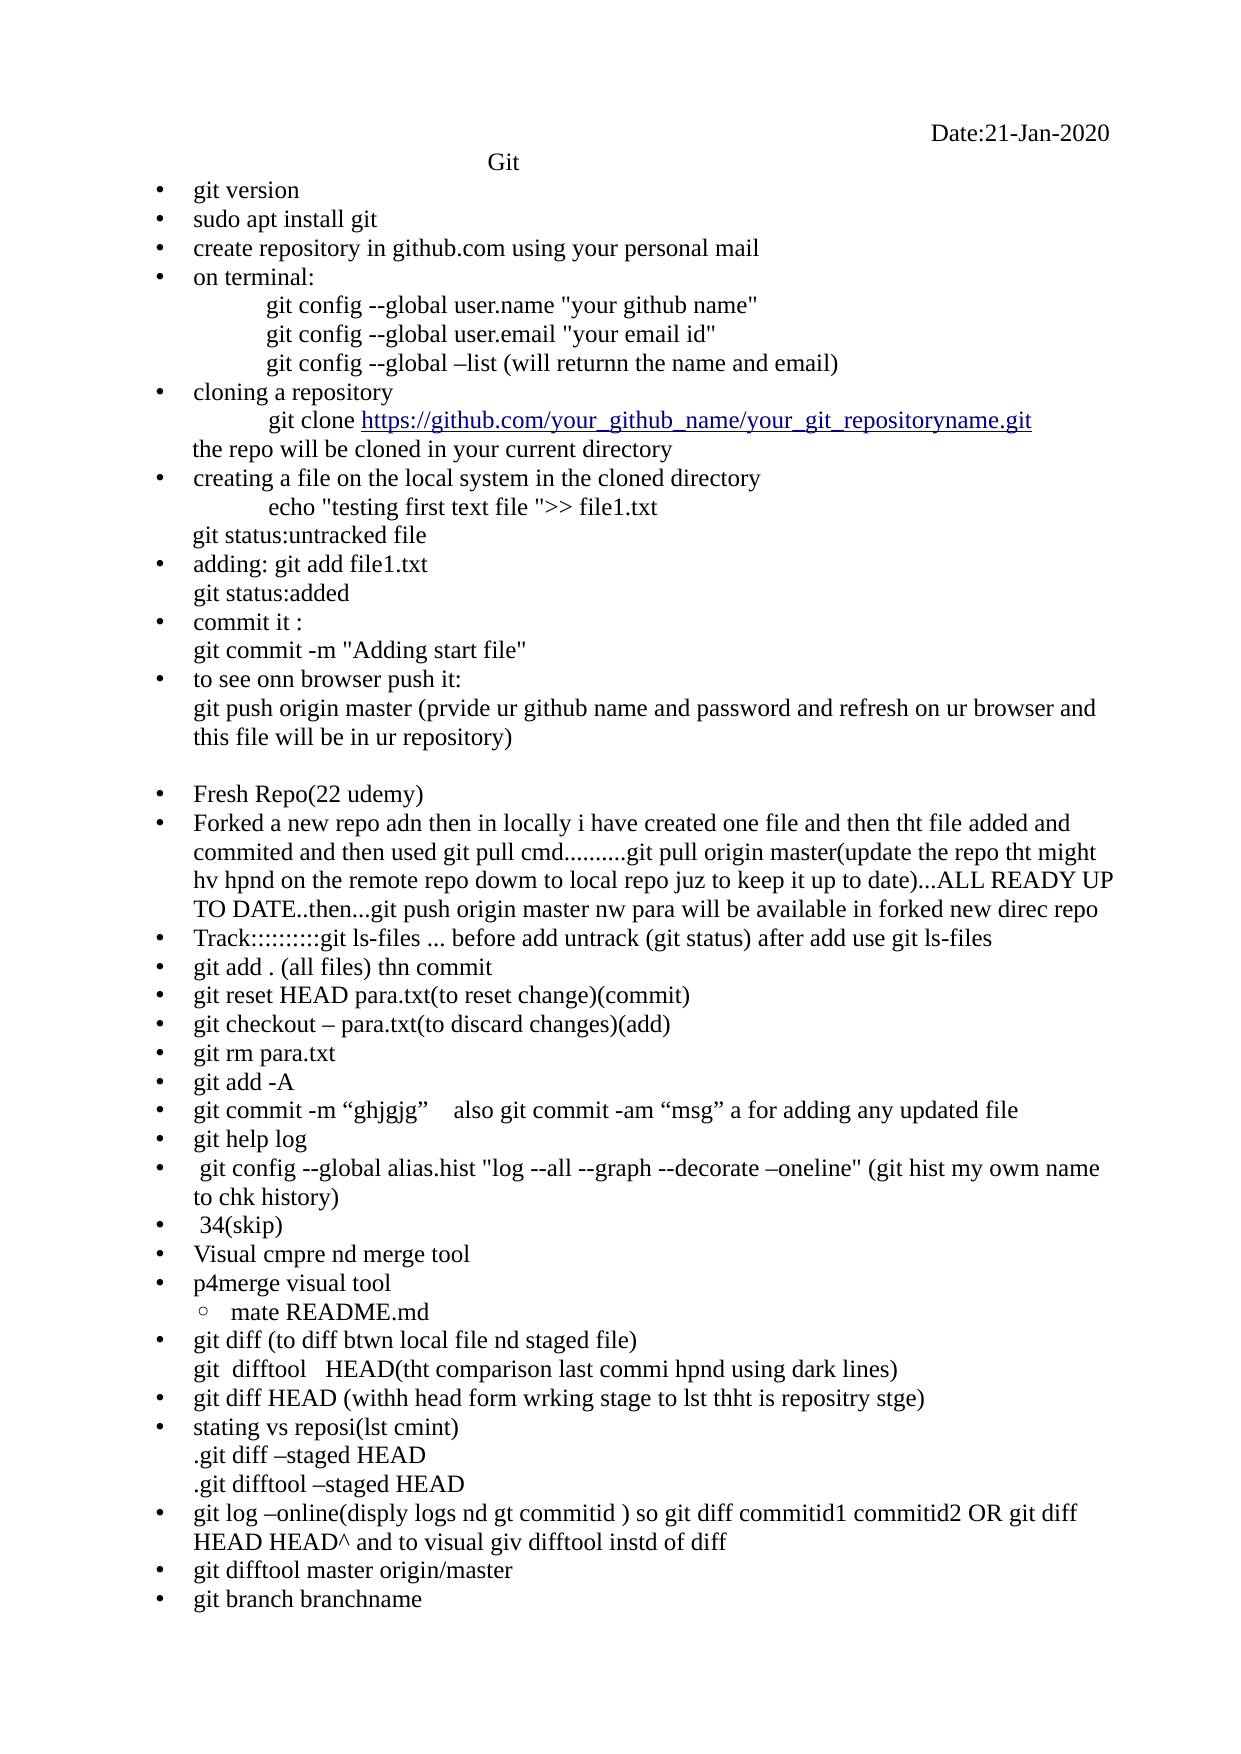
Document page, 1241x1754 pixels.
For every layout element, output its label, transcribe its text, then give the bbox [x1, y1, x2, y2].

list git config --global alias.hist "log --all --graph --decorate –oneline" (git hist my owm name to chk history) [156, 1153, 1122, 1211]
list git help log [156, 1124, 1122, 1153]
list git difftool HEAD(tht comparison last commi hpnd using dark lines) [156, 1354, 1122, 1383]
list to see onn browser push it: [156, 664, 1122, 693]
list p4merge visual tool [156, 1268, 1122, 1297]
list .git diff –staged HEAD [156, 1441, 1122, 1469]
list git branch branchname [156, 1584, 1122, 1613]
text git status:untracked file [118, 521, 1122, 549]
list git difftool master origin/master [156, 1556, 1122, 1584]
text Git [118, 147, 1122, 176]
list git diff HEAD (withh head form wrking stage to lst thht is repositry stge) [156, 1383, 1122, 1412]
list git version [156, 176, 1122, 204]
list sudo apt install git [156, 204, 1122, 233]
list on terminal: [156, 262, 1122, 291]
list 34(skip) [156, 1211, 1122, 1239]
list git add . (all files) thn commit [156, 952, 1122, 981]
list commit it : [156, 607, 1122, 636]
list git commit -m "Adding start file" [156, 636, 1122, 664]
list git status:added [156, 578, 1122, 607]
list git push origin master (prvide ur github name and password and refresh on ur browser and this file will be in ur repository) [156, 693, 1122, 751]
list git log –online(disply logs nd gt commitid ) so git diff commitid1 commitid2 OR git diff HEAD HEAD^ and to visual giv difftool instd of diff [156, 1498, 1122, 1556]
text git config --global user.email "your email id" [118, 319, 1122, 348]
list stating vs reposi(lst cmint) [156, 1412, 1122, 1441]
text Date:21-Jan-2020 [118, 118, 1122, 147]
list Visual cmpre nd merge tool [156, 1239, 1122, 1268]
list git checkout – para.txt(to discard changes)(add) [156, 1009, 1122, 1038]
text git config --global user.name "your github name" [118, 291, 1122, 319]
list git add -A [156, 1067, 1122, 1096]
list git diff (to diff btwn local file nd staged file) [156, 1326, 1122, 1354]
list Forked a new repo adn then in locally i have created one file and then tht file added and commited and then used git pull cmd..........git pull origin master(update the repo tht might hv hpnd on the remote repo dowm to local repo juz to keep it up to date)...ALL READY UP TO DATE..then...git push origin master nw para will be available in forked new direc repo [156, 808, 1122, 923]
text git config --global –list (will returnn the name and email) [118, 348, 1122, 377]
list creating a file on the local system in the cloned directory [156, 463, 1122, 492]
list echo "testing first text file ">> file1.txt [231, 492, 1122, 521]
list Fresh Repo(22 udemy) [156, 779, 1122, 808]
list .git difftool –staged HEAD [156, 1469, 1122, 1498]
list git rm para.txt [156, 1038, 1122, 1067]
list adding: git add file1.txt [156, 549, 1122, 578]
list cloning a repository [156, 377, 1122, 406]
list Track::::::::::git ls-files ... before add untrack (git status) after add use git ls-files [156, 923, 1122, 952]
list git commit -m “ghjgjg” also git commit -am “msg” a for adding any updated file [156, 1096, 1122, 1124]
text the repo will be cloned in your current directory [118, 434, 1122, 463]
list git clone https://github.com/your_github_name/your_git_repositoryname.git [231, 406, 1122, 434]
list git reset HEAD para.txt(to reset change)(commit) [156, 981, 1122, 1009]
list mate README.md [193, 1297, 1122, 1326]
list create repository in github.com using your personal mail [156, 233, 1122, 262]
